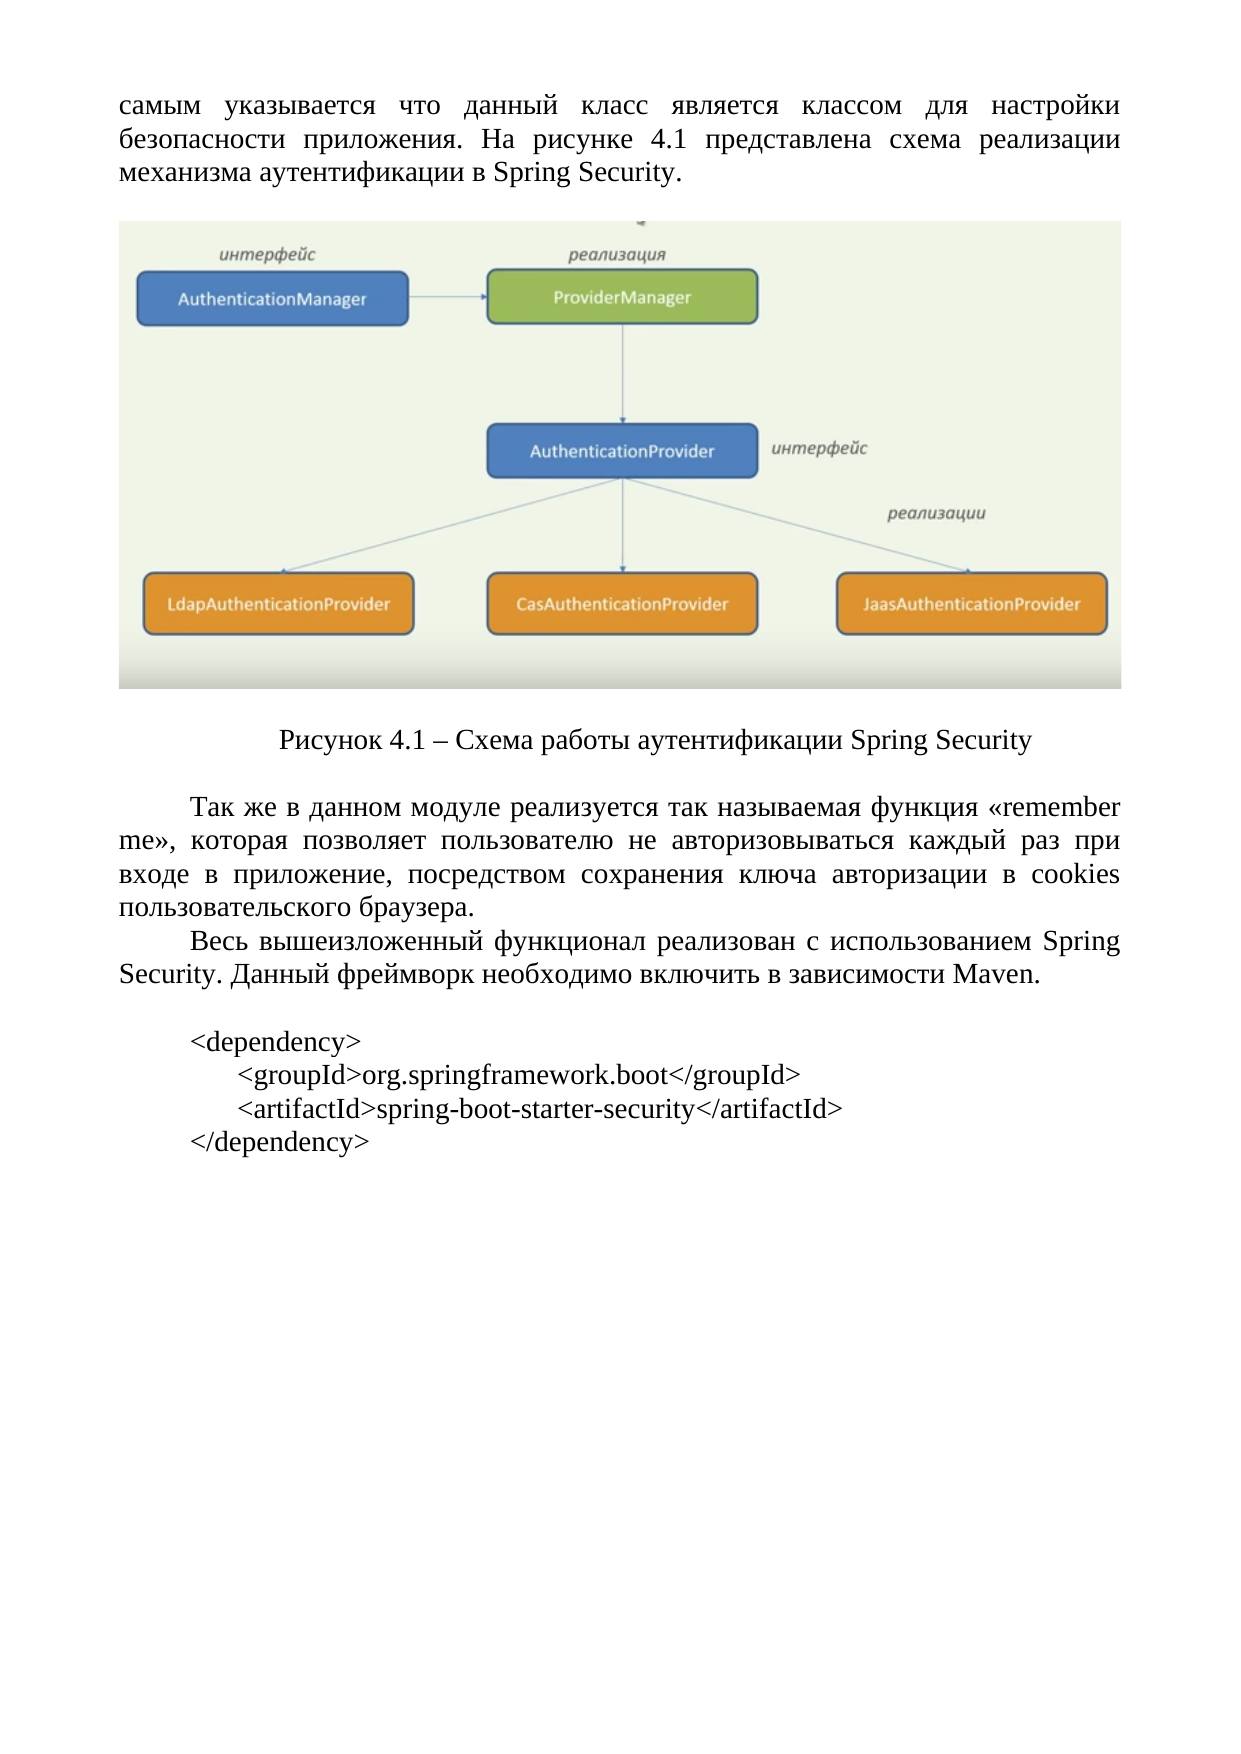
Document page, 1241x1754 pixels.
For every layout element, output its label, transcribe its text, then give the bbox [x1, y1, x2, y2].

text Рисунок 4.1 – Схема работы аутентификации Spring Security [119, 722, 1121, 755]
text Так же в данном модуле реализуется так называемая функция «remember me», которая позволяет пользователю не авторизовываться каждый раз при входе в приложение, посредством сохранения ключа авторизации в cookies пользовательского браузера. [119, 789, 1121, 923]
text <artifactId>spring-boot-starter-security</artifactId> [119, 1091, 1121, 1124]
text </dependency> [119, 1124, 1121, 1158]
text <groupId>org.springframework.boot</groupId> [119, 1057, 1121, 1091]
picture [118, 221, 1122, 689]
text самым указывается что данный класс является классом для настройки безопасности приложения. На рисунке 4.1 представлена схема реализации механизма аутентификации в Spring Security. [119, 87, 1121, 188]
text <dependency> [119, 1024, 1121, 1057]
text Весь вышеизложенный функционал реализован с использованием Spring Security. Данный фреймворк необходимо включить в зависимости Maven. [119, 923, 1121, 990]
